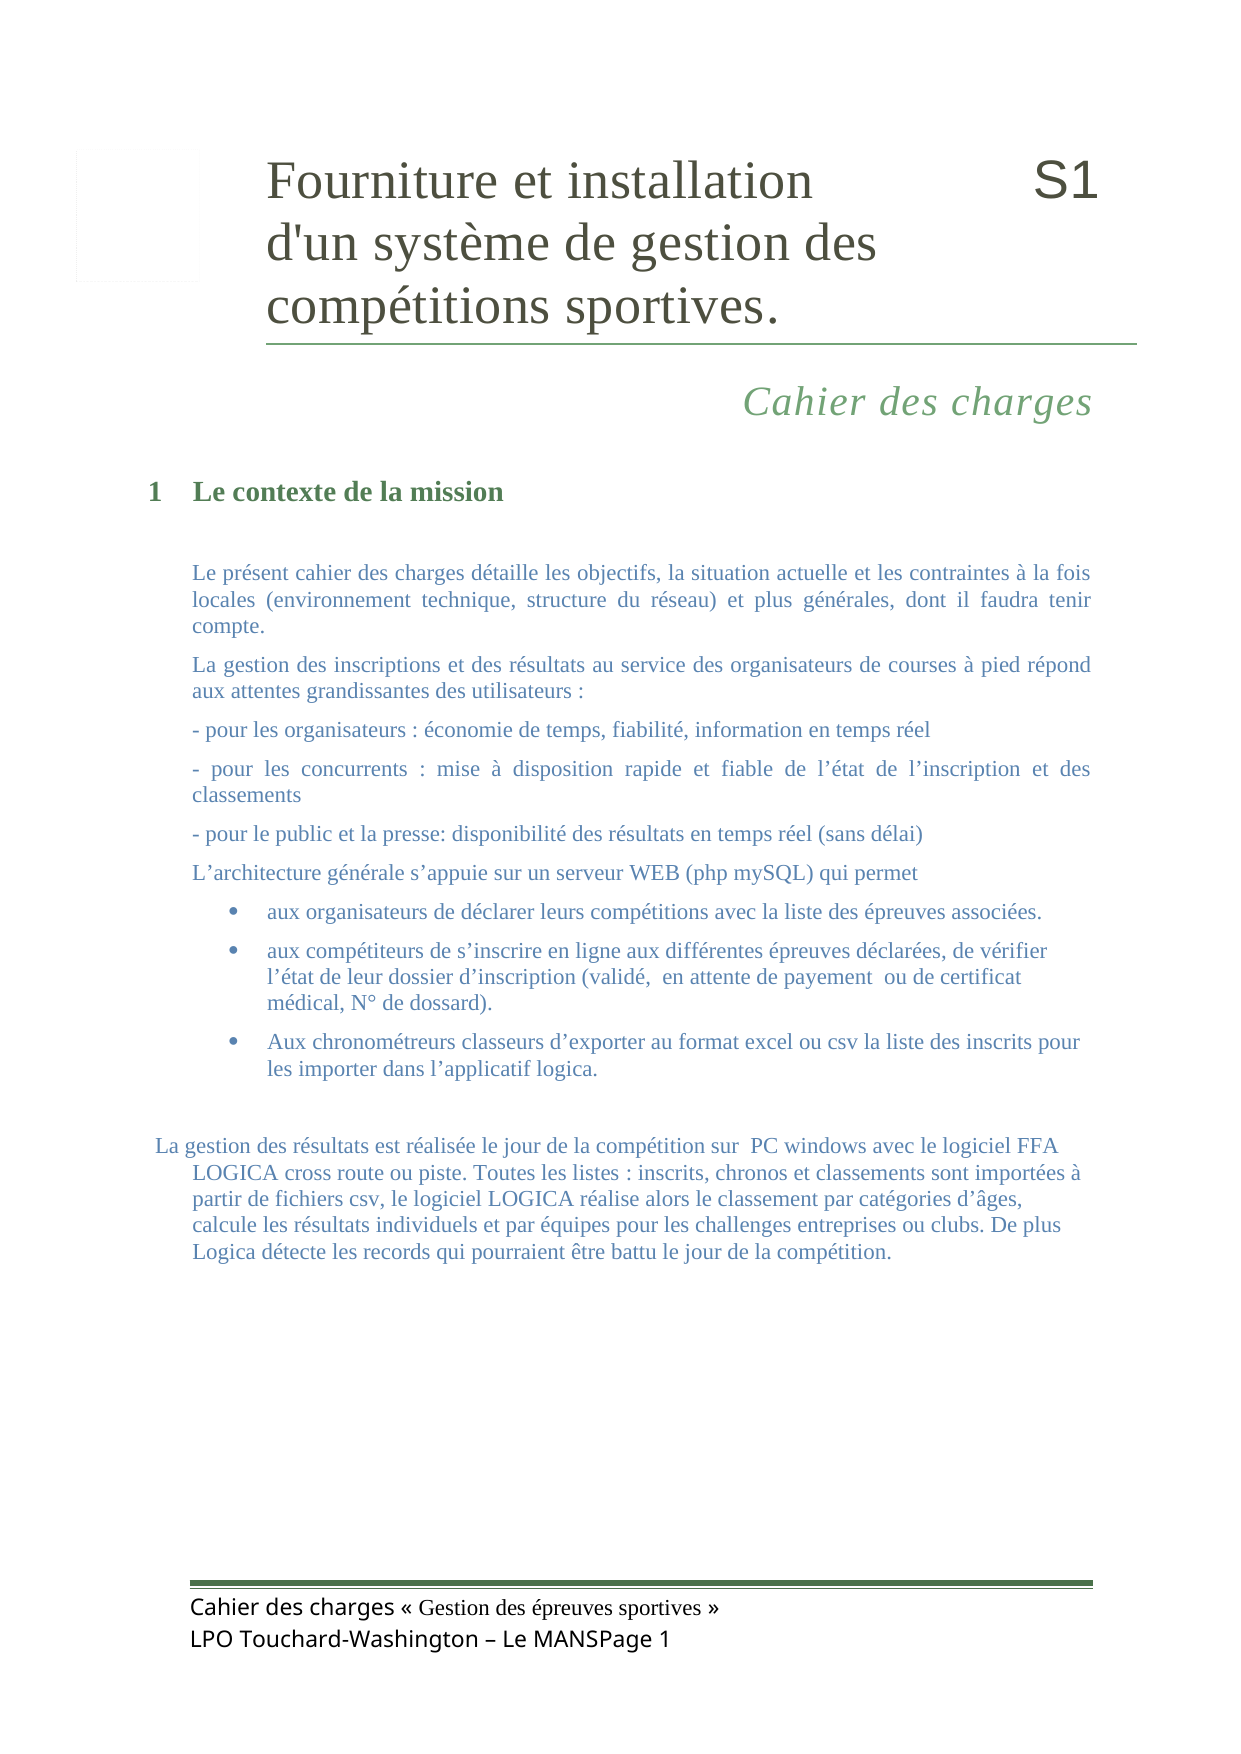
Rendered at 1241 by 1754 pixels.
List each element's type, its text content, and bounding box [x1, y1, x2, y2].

list - pour les concurrents : mise à disposition rapide et fiable de l’état de l’inscription et des classements [192, 755, 1093, 808]
list L’architecture générale s’appuie sur un serveur WEB (php mySQL) qui permet [192, 859, 1093, 885]
list La gestion des inscriptions et des résultats au service des organisateurs de courses à pied répond aux attentes grandissantes des utilisateurs : [192, 651, 1093, 703]
subtitle Cahier des charges [189, 376, 1093, 424]
list Le présent cahier des charges détaille les objectifs, la situation actuelle et les contraintes à la fois locales (environnement technique, structure du réseau) et plus générales, dont il faudra tenir compte. [192, 559, 1093, 638]
subtitle Le contexte de la mission [148, 474, 1093, 508]
list La gestion des résultats est réalisée le jour de la compétition sur PC windows avec le logiciel FFA LOGICA cross route ou piste. Toutes les listes : inscrits, chronos et classements sont importées à partir de fichiers csv, le logiciel LOGICA réalise alors le classement par catégories d’âges, calcule les résultats individuels et par équipes pour les challenges entreprises ou clubs. De plus Logica détecte les records qui pourraient être battu le jour de la compétition. [155, 1132, 1093, 1264]
list aux organisateurs de déclarer leurs compétitions avec la liste des épreuves associées. [229, 898, 1093, 924]
list aux compétiteurs de s’inscrire en ligne aux différentes épreuves déclarées, de vérifier l’état de leur dossier d’inscription (validé, en attente de payement ou de certificat médical, N° de dossard). [229, 937, 1093, 1016]
list Aux chronométreurs classeurs d’exporter au format excel ou csv la liste des inscrits pour les importer dans l’applicatif logica. [229, 1028, 1093, 1081]
title Fourniture et installation S1 d'un système de gestion des compétitions sportives. [266, 148, 1137, 343]
list - pour les organisateurs : économie de temps, fiabilité, information en temps réel [192, 716, 1093, 742]
list - pour le public et la presse: disponibilité des résultats en temps réel (sans délai) [192, 820, 1093, 846]
